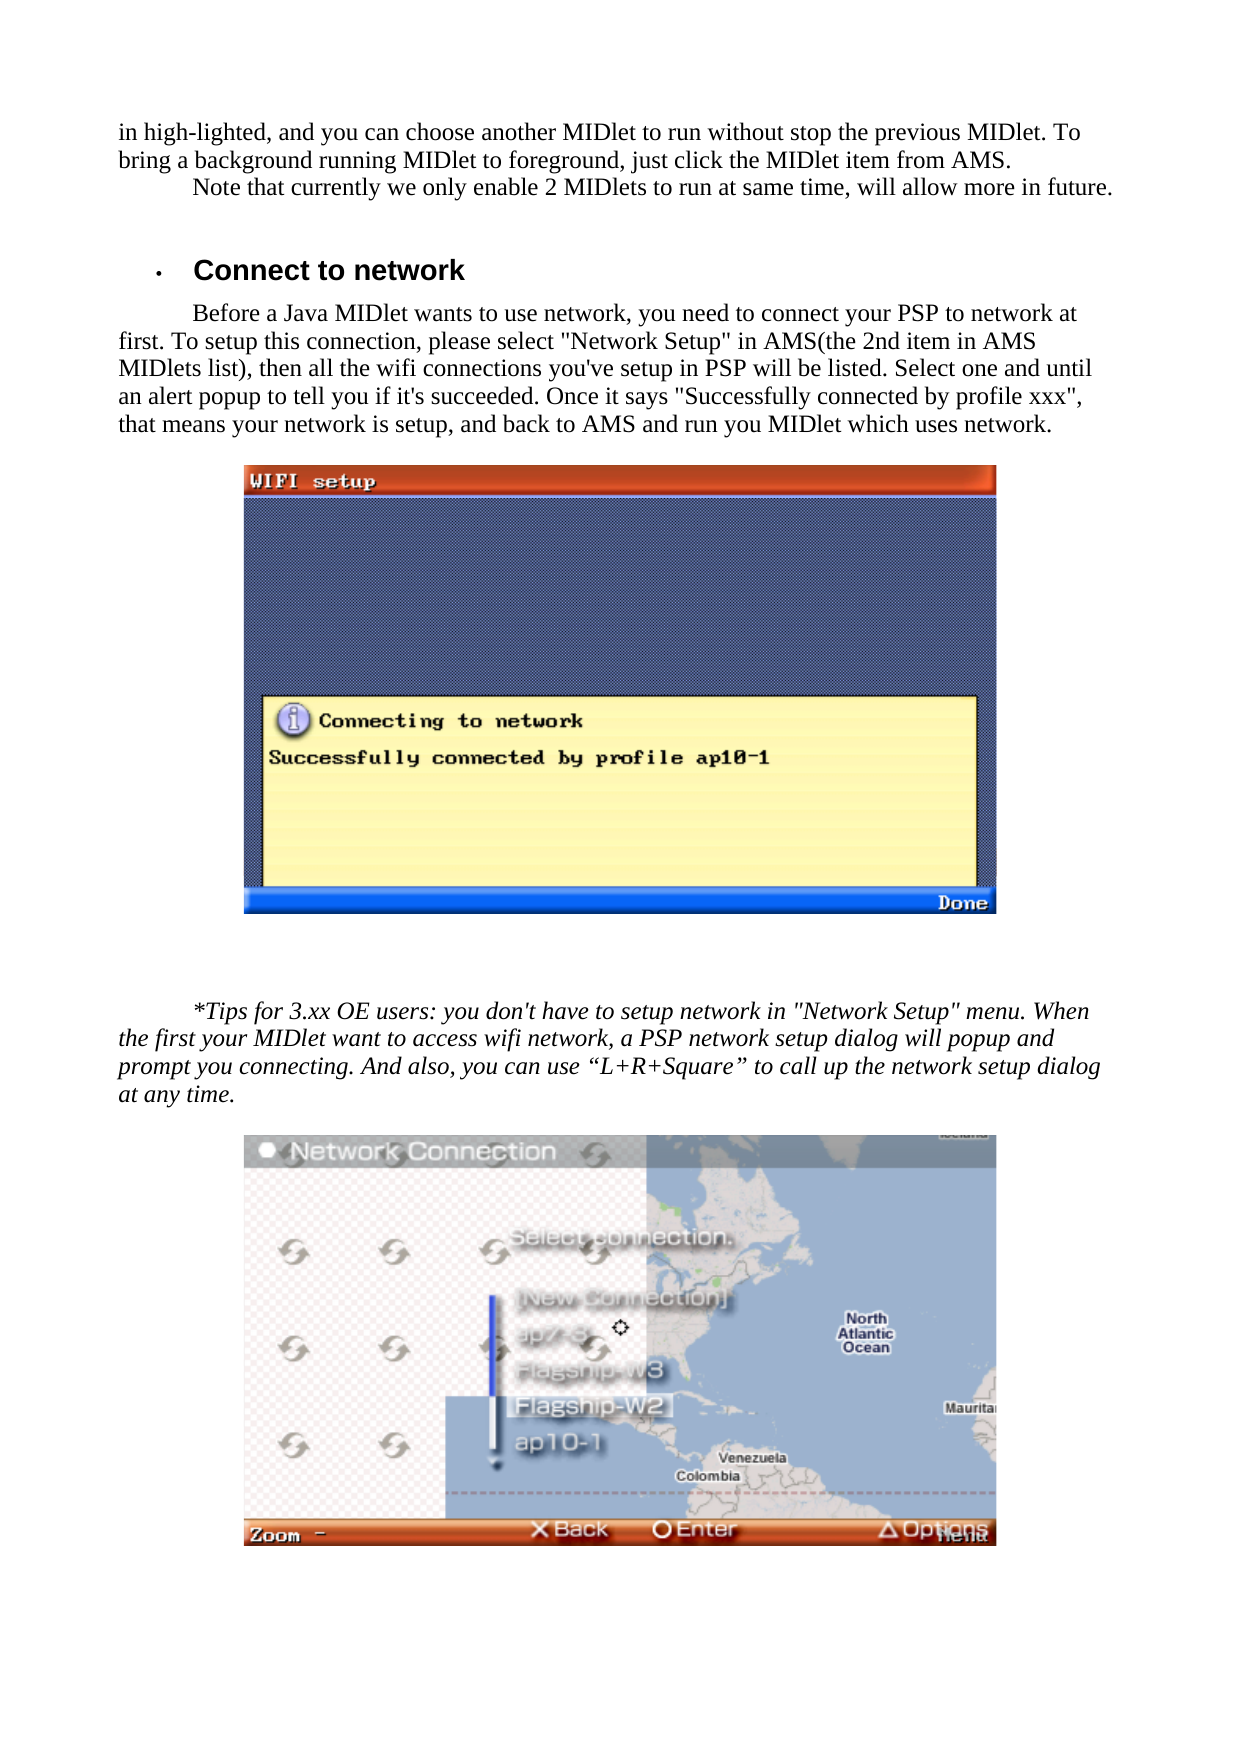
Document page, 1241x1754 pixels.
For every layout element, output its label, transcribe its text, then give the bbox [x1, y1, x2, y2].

picture [243, 1135, 997, 1546]
text Before a Java MIDlet wants to use network, you need to connect your PSP to network at first. To setup this connection, please select "Network Setup" in AMS(the 2nd item in AMS MIDlets list), then all the wifi connections you've setup in PSP will be listed. Select one and until an alert popup to tell you if it's succeeded. Once it says "Successfully connected by profile xxx", that means your network is setup, and back to AMS and run you MIDlet which uses network. [118, 299, 1122, 438]
text in high-lighted, and you can choose another MIDlet to run without stop the previous MIDlet. To bring a background running MIDlet to foreground, just click the MIDlet item from AMS. [118, 118, 1122, 173]
picture [243, 465, 997, 914]
text *Tips for 3.xx OE users: you don't have to setup network in "Network Setup" menu. When the first your MIDlet want to access wifi network, a PSP network setup dialog will popup and prompt you connecting. And also, you can use “L+R+Square” to call up the network setup dialog at any time. [118, 997, 1122, 1108]
text Note that currently we only enable 2 MIDlets to run at same time, will allow more in future. [118, 173, 1122, 201]
subtitle Connect to network [156, 254, 1122, 287]
